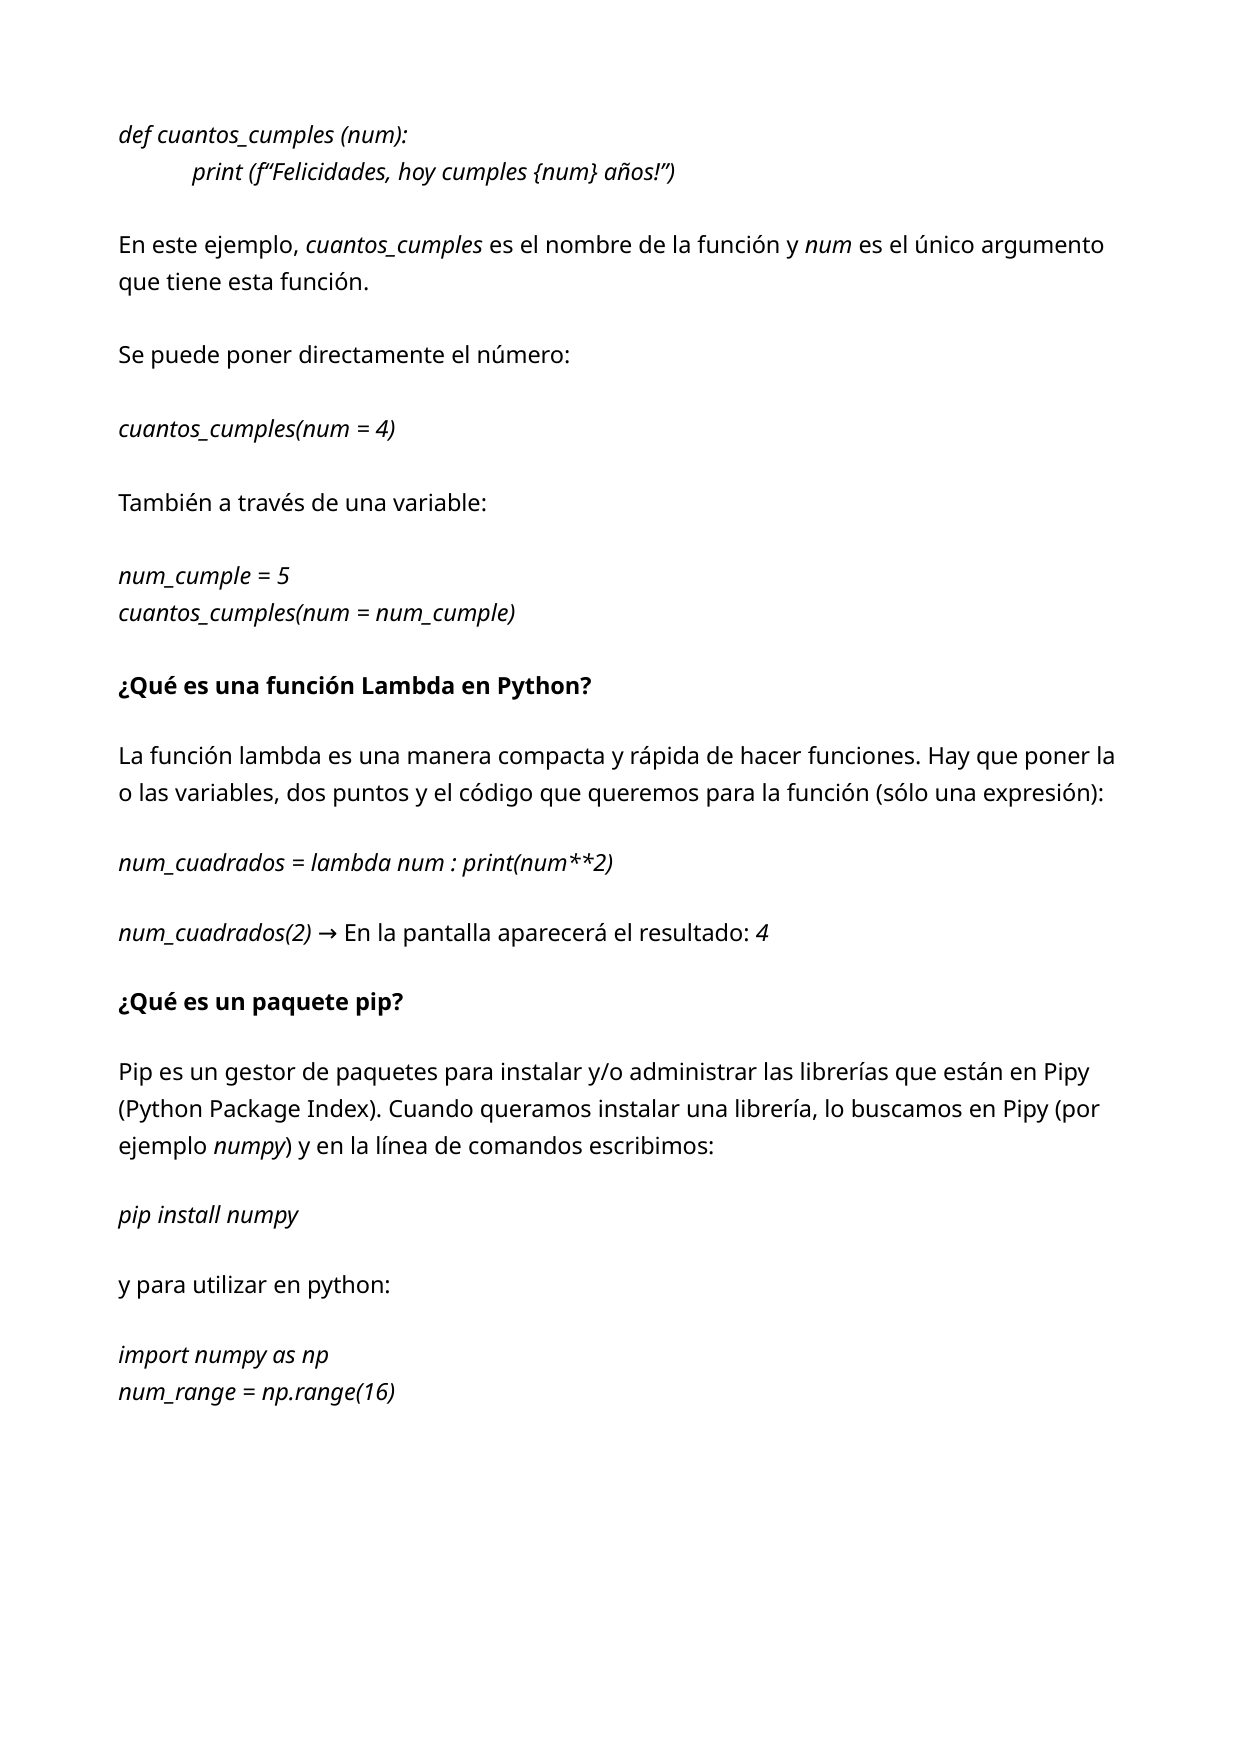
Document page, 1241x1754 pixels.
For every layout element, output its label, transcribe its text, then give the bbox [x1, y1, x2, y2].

text Se puede poner directamente el número: [118, 339, 1122, 371]
text ¿Qué es un paquete pip? [118, 986, 1122, 1018]
text num_cuadrados(2) → En la pantalla aparecerá el resultado: 4 [118, 916, 1122, 948]
text print (f“Felicidades, hoy cumples {num} años!”) [118, 155, 1122, 187]
text def cuantos_cumples (num): [118, 118, 1122, 150]
text Pip es un gestor de paquetes para instalar y/o administrar las librerías que están en Pipy (Python Package Index). Cuando queramos instalar una librería, lo buscamos en Pipy (por ejemplo numpy) y en la línea de comandos escribimos: [118, 1055, 1122, 1161]
text La función lambda es una manera compacta y rápida de hacer funciones. Hay que poner la o las variables, dos puntos y el código que queremos para la función (sólo una expresión): [118, 739, 1122, 808]
text y para utilizar en python: [118, 1268, 1122, 1301]
text num_range = np.range(16) [118, 1375, 1122, 1407]
text cuantos_cumples(num = num_cumple) [118, 596, 1122, 628]
text En este ejemplo, cuantos_cumples es el nombre de la función y num es el único argumento que tiene esta función. [118, 228, 1122, 297]
text import numpy as np [118, 1338, 1122, 1370]
text num_cumple = 5 [118, 559, 1122, 591]
text pip install numpy [118, 1199, 1122, 1231]
text cuantos_cumples(num = 4) [118, 412, 1122, 444]
text ¿Qué es una función Lambda en Python? [118, 670, 1122, 702]
text num_cuadrados = lambda num : print(num**2) [118, 846, 1122, 878]
text También a través de una variable: [118, 486, 1122, 518]
